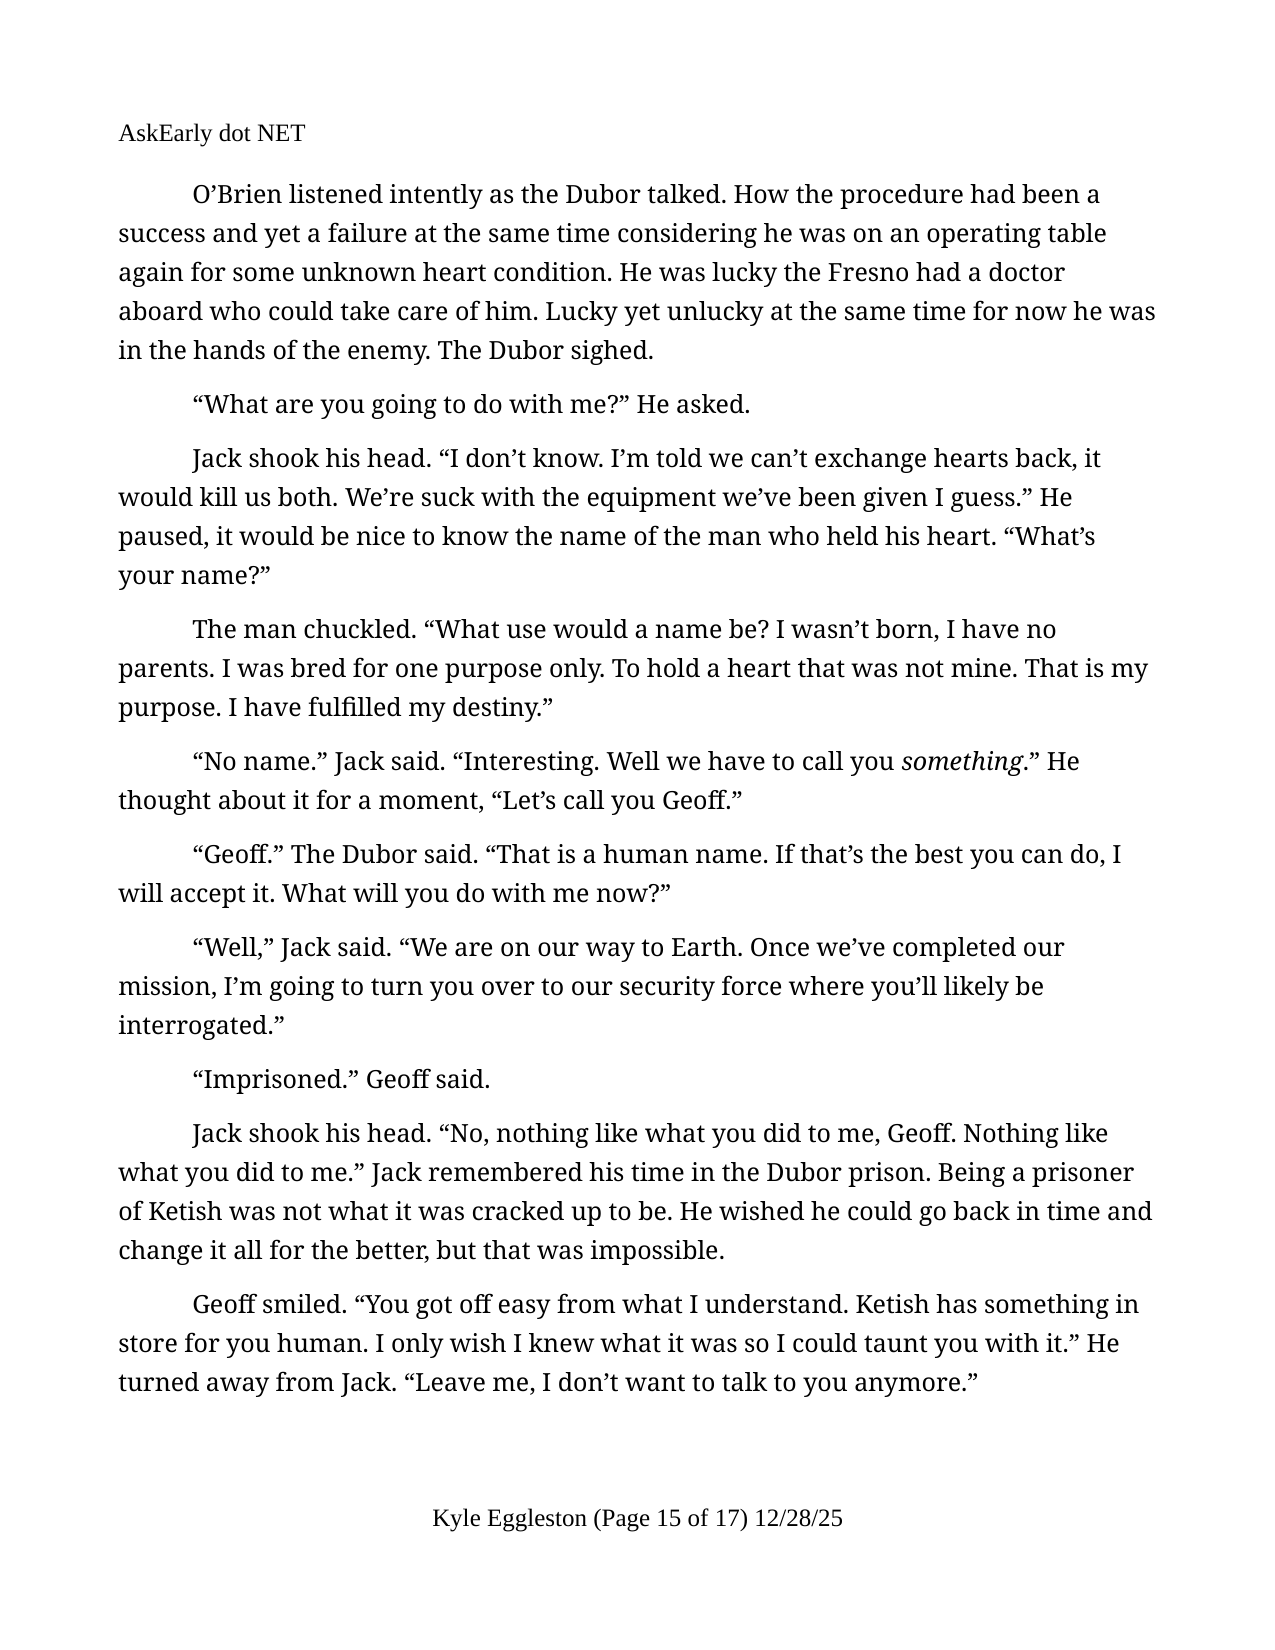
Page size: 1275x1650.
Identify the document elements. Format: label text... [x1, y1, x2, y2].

text Geoff smiled. “You got off easy from what I understand. Ketish has something in store for you human. I only wish I knew what it was so I could taunt you with it.” He turned away from Jack. “Leave me, I don’t want to talk to you anymore.” [118, 1287, 1157, 1399]
text Jack shook his head. “I don’t know. I’m told we can’t exchange hearts back, it would kill us both. We’re suck with the equipment we’ve been given I guess.” He paused, it would be nice to know the name of the man who held his heart. “What’s your name?” [118, 441, 1157, 592]
text “Well,” Jack said. “We are on our way to Earth. Once we’ve completed our mission, I’m going to turn you over to our security force where you’ll likely be interrogated.” [118, 930, 1157, 1042]
text O’Brien listened intently as the Dubor talked. How the procedure had been a success and yet a failure at the same time considering he was on an operating table again for some unknown heart condition. He was lucky the Fresno had a doctor aboard who could take care of him. Lucky yet unlucky at the same time for now he was in the hands of the enemy. The Dubor sighed. [118, 176, 1157, 367]
text “Geoff.” The Dubor said. “That is a human name. If that’s the best you can do, I will accept it. What will you do with me now?” [118, 837, 1157, 910]
text The man chuckled. “What use would a name be? I wasn’t born, I have no parents. I was bred for one purpose only. To hold a heart that was not mine. That is my purpose. I have fulfilled my destiny.” [118, 612, 1157, 724]
text Jack shook his head. “No, nothing like what you did to me, Geoff. Nothing like what you did to me.” Jack remembered his time in the Dubor prison. Being a prisoner of Ketish was not what it was cracked up to be. He wished he could go back in time and change it all for the better, but that was impossible. [118, 1116, 1157, 1267]
text “Imprisoned.” Geoff said. [118, 1062, 1157, 1096]
text “What are you going to do with me?” He asked. [118, 387, 1157, 421]
text “No name.” Jack said. “Interesting. Well we have to call you something.” He thought about it for a moment, “Let’s call you Geoff.” [118, 744, 1157, 817]
